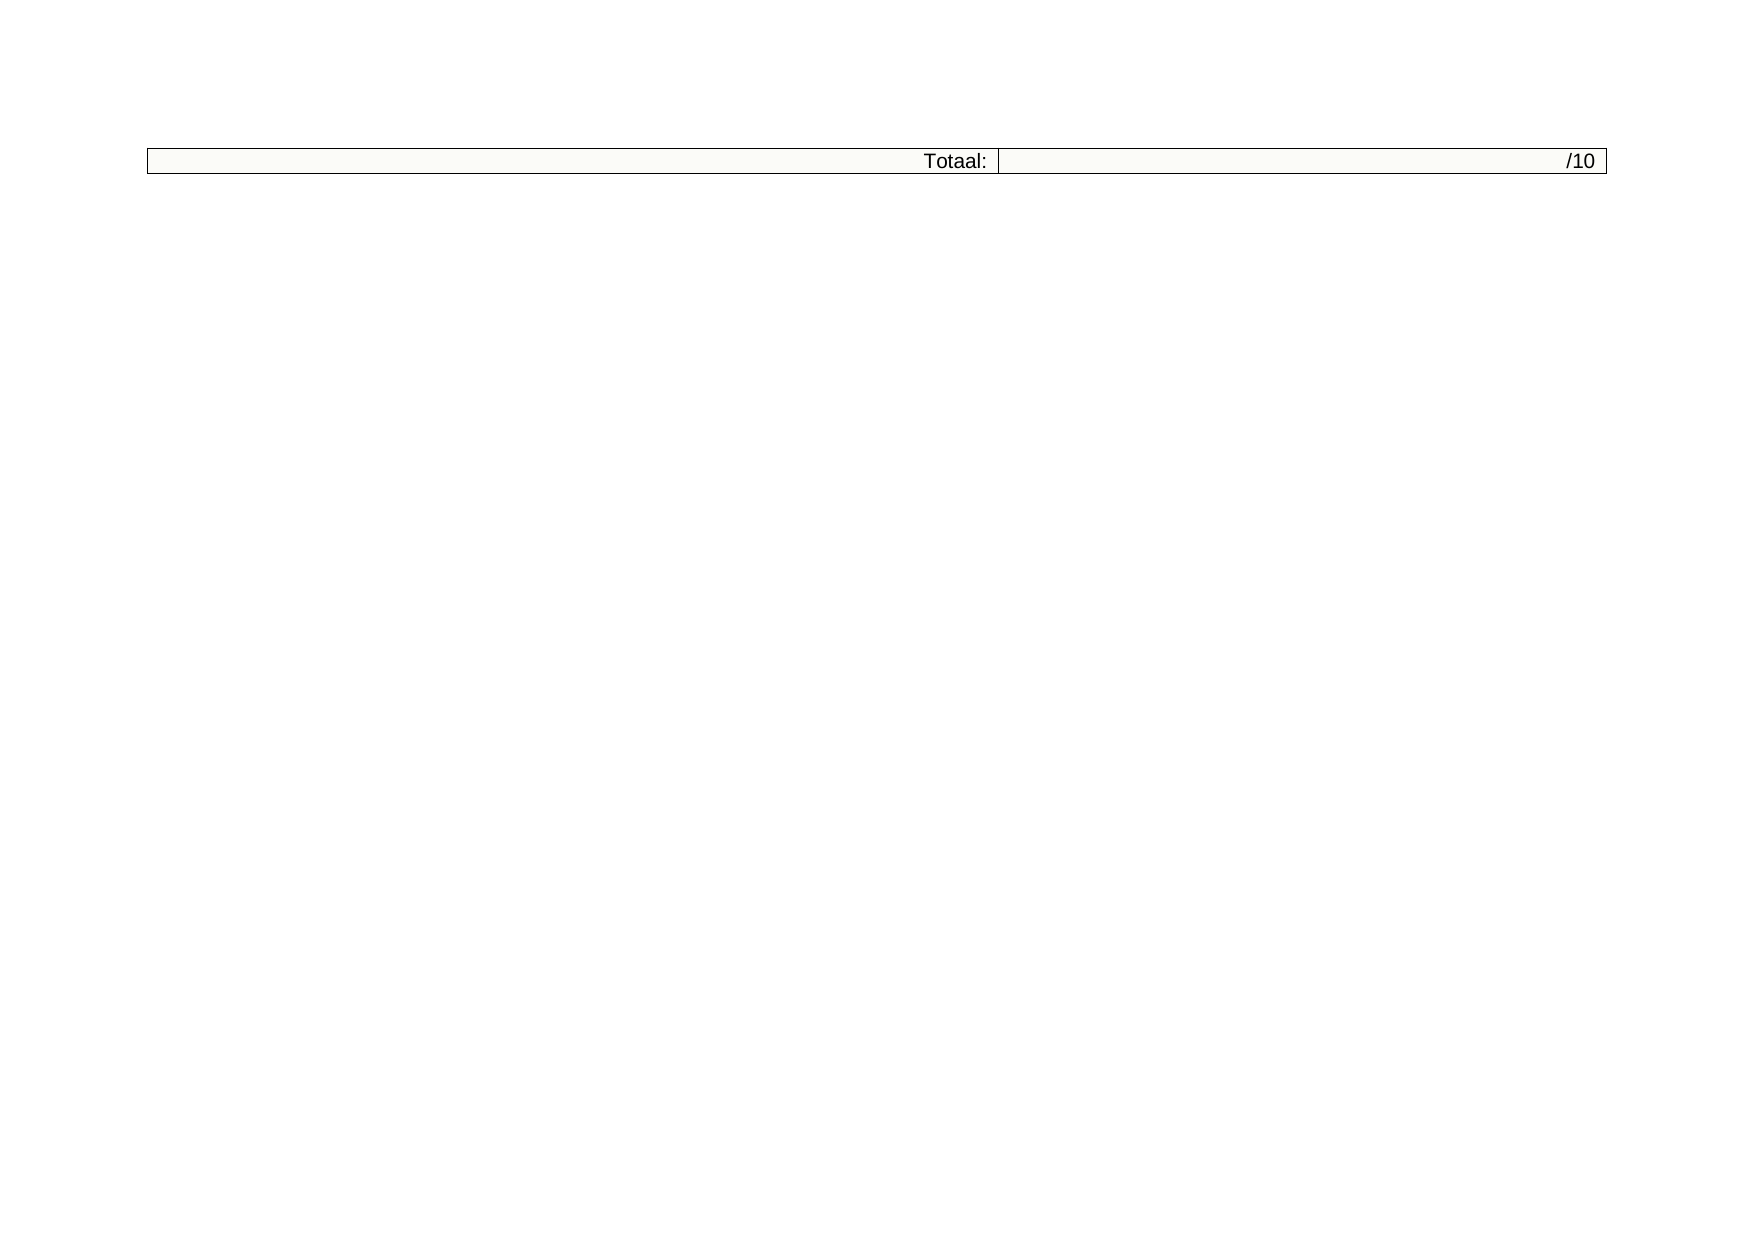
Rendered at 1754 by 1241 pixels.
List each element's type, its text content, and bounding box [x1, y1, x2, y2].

table_cell /10 [999, 149, 1606, 173]
table_cell Totaal: [148, 149, 998, 173]
